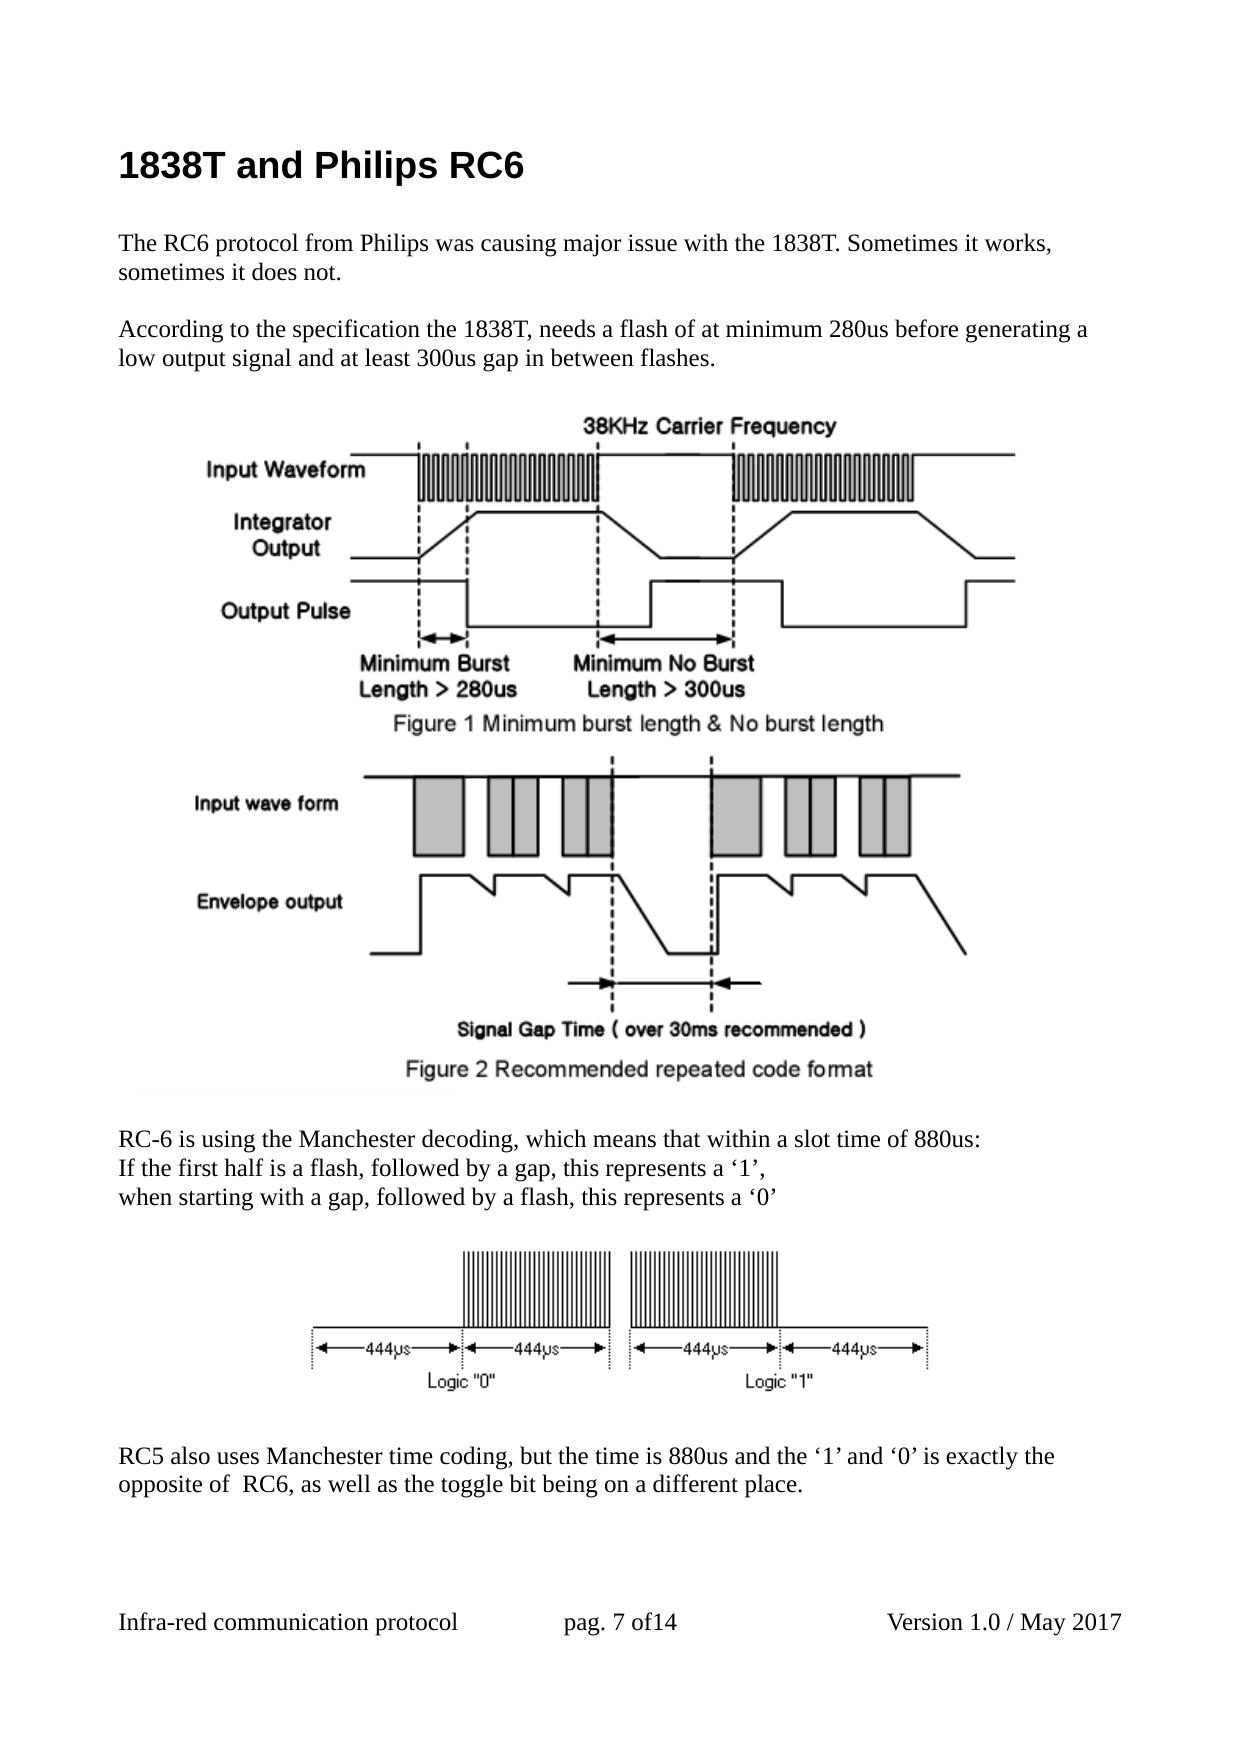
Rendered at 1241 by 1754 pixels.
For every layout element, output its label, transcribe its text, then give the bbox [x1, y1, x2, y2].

text If the first half is a flash, followed by a gap, this represents a ‘1’, [118, 1153, 1122, 1182]
text when starting with a gap, followed by a flash, this represents a ‘0’ [118, 1182, 1122, 1211]
text RC5 also uses Manchester time coding, but the time is 880us and the ‘1’ and ‘0’ is exactly the opposite of RC6, as well as the toggle bit being on a different place. [118, 1441, 1122, 1498]
picture [307, 1239, 933, 1396]
picture [138, 400, 1103, 1096]
text The RC6 protocol from Philips was causing major issue with the 1838T. Sometimes it works, sometimes it does not. [118, 228, 1122, 286]
subtitle 1838T and Philips RC6 [118, 143, 1122, 187]
text According to the specification the 1838T, needs a flash of at minimum 280us before generating a low output signal and at least 300us gap in between flashes. [118, 314, 1122, 372]
text RC-6 is using the Manchester decoding, which means that within a slot time of 880us: [118, 1124, 1122, 1153]
